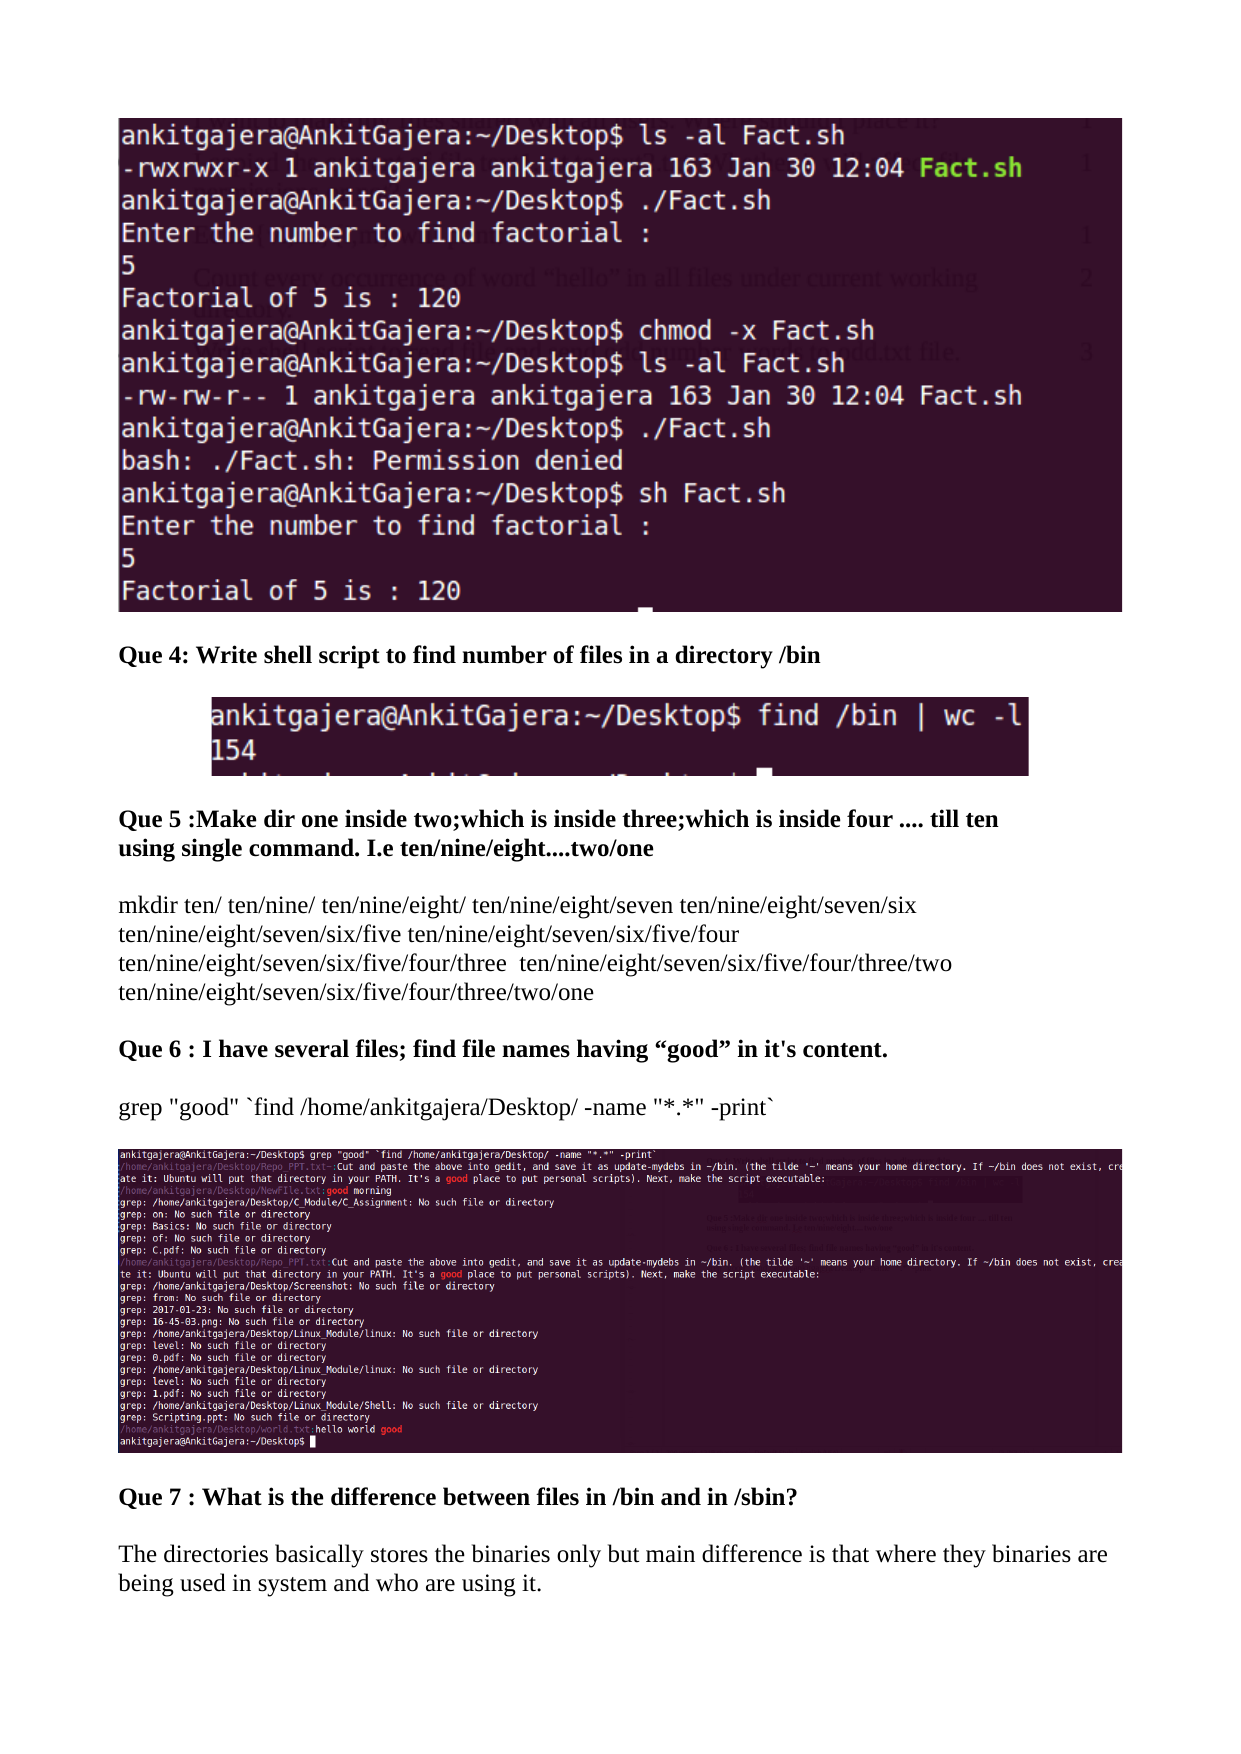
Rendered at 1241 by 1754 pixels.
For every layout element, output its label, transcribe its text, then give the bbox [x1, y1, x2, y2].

picture [211, 697, 1029, 776]
text Que 5 :Make dir one inside two;which is inside three;which is inside four .... till ten [118, 804, 1122, 833]
text Que 6 : I have several files; find file names having “good” in it's content. [118, 1034, 1122, 1063]
text using single command. I.e ten/nine/eight....two/one [118, 833, 1122, 862]
text grep "good" `find /home/ankitgajera/Desktop/ -name "*.*" -print` [118, 1092, 1122, 1121]
picture [118, 1149, 1123, 1453]
text mkdir ten/ ten/nine/ ten/nine/eight/ ten/nine/eight/seven ten/nine/eight/seven/six ten/nine/eight/seven/six/five ten/nine/eight/seven/six/five/four ten/nine/eight/seven/six/five/four/three ten/nine/eight/seven/six/five/four/three/two ten/nine/eight/seven/six/five/four/three/two/one [118, 891, 1122, 1006]
text Que 7 : What is the difference between files in /bin and in /sbin? [118, 1482, 1122, 1510]
picture [118, 118, 1123, 612]
text Que 4: Write shell script to find number of files in a directory /bin [118, 640, 1122, 669]
text The directories basically stores the binaries only but main difference is that where they binaries are being used in system and who are using it. [118, 1539, 1122, 1597]
